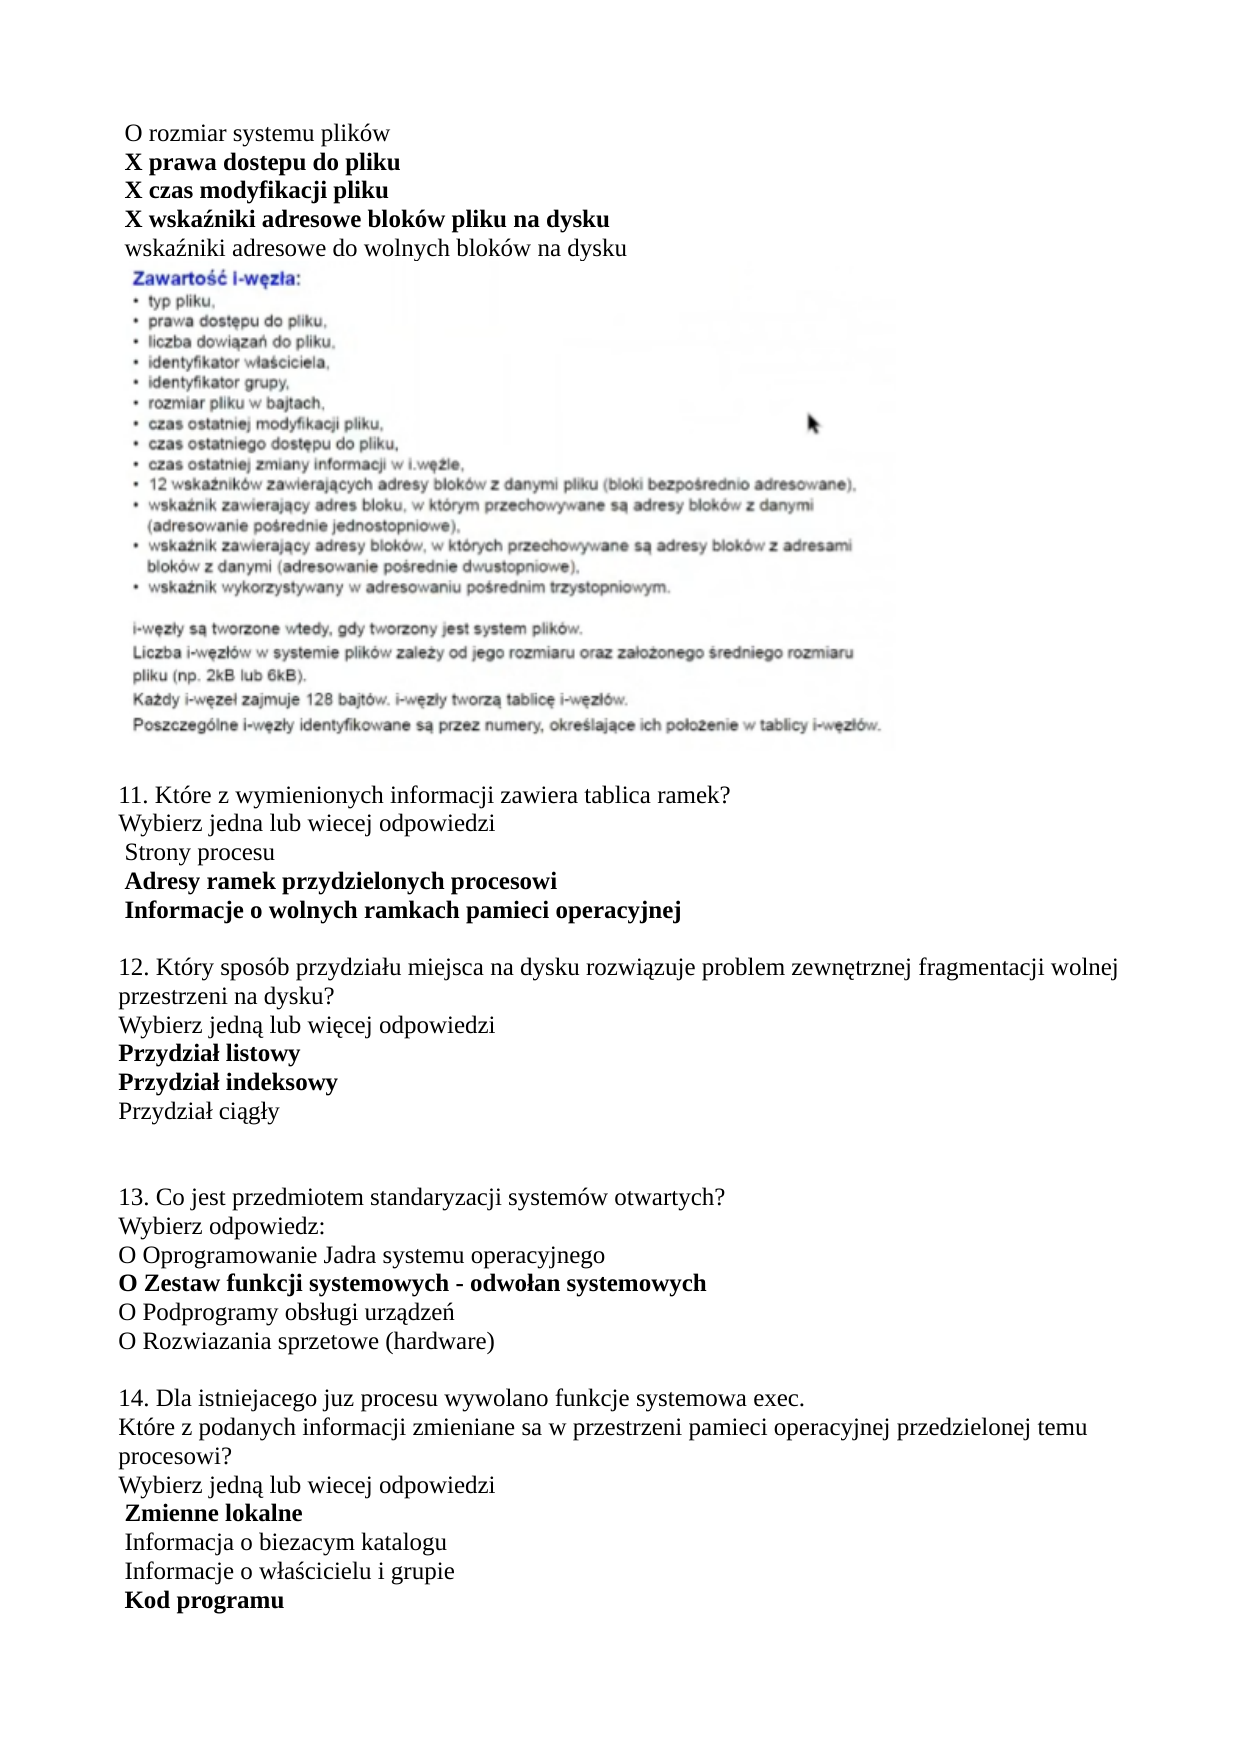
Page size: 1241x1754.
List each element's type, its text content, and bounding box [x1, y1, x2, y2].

text 11. Które z wymienionych informacji zawiera tablica ramek? [118, 780, 1122, 808]
text Adresy ramek przydzielonych procesowi [118, 866, 1122, 895]
text X czas modyfikacji pliku [118, 176, 1122, 204]
text Które z podanych informacji zmieniane sa w przestrzeni pamieci operacyjnej przedzielonej temu [118, 1412, 1122, 1441]
text X wskaźniki adresowe bloków pliku na dysku [118, 204, 1122, 233]
text X prawa dostepu do pliku [118, 147, 1122, 176]
text Wybierz jedną lub więcej odpowiedzi [118, 1010, 1122, 1038]
text O Rozwiazania sprzetowe (hardware) [118, 1326, 1122, 1355]
text Przydział indeksowy [118, 1067, 1122, 1096]
text Kod programu [118, 1585, 1122, 1613]
text procesowi? [118, 1441, 1122, 1470]
text Informacje o właścicielu i grupie [118, 1556, 1122, 1585]
text 12. Który sposób przydziału miejsca na dysku rozwiązuje problem zewnętrznej fragmentacji wolnej przestrzeni na dysku? [118, 952, 1122, 1010]
text O Oprogramowanie Jadra systemu operacyjnego [118, 1240, 1122, 1268]
text 14. Dla istniejacego juz procesu wywolano funkcje systemowa exec. [118, 1383, 1122, 1412]
text Wybierz jedna lub wiecej odpowiedzi [118, 808, 1122, 837]
text wskaźniki adresowe do wolnych bloków na dysku [118, 233, 1122, 262]
text Informacja o biezacym katalogu [118, 1527, 1122, 1556]
text Przydział listowy [118, 1038, 1122, 1067]
text O Zestaw funkcji systemowych - odwołan systemowych [118, 1268, 1122, 1297]
text O rozmiar systemu plików [118, 118, 1122, 147]
text 13. Co jest przedmiotem standaryzacji systemów otwartych? [118, 1182, 1122, 1211]
text Informacje o wolnych ramkach pamieci operacyjnej [118, 895, 1122, 923]
text Wybierz jedną lub wiecej odpowiedzi [118, 1470, 1122, 1498]
text Strony procesu [118, 837, 1122, 866]
text O Podprogramy obsługi urządzeń [118, 1297, 1122, 1326]
text Przydział ciągły [118, 1096, 1122, 1125]
text Zmienne lokalne [118, 1498, 1122, 1527]
text Wybierz odpowiedz: [118, 1211, 1122, 1240]
